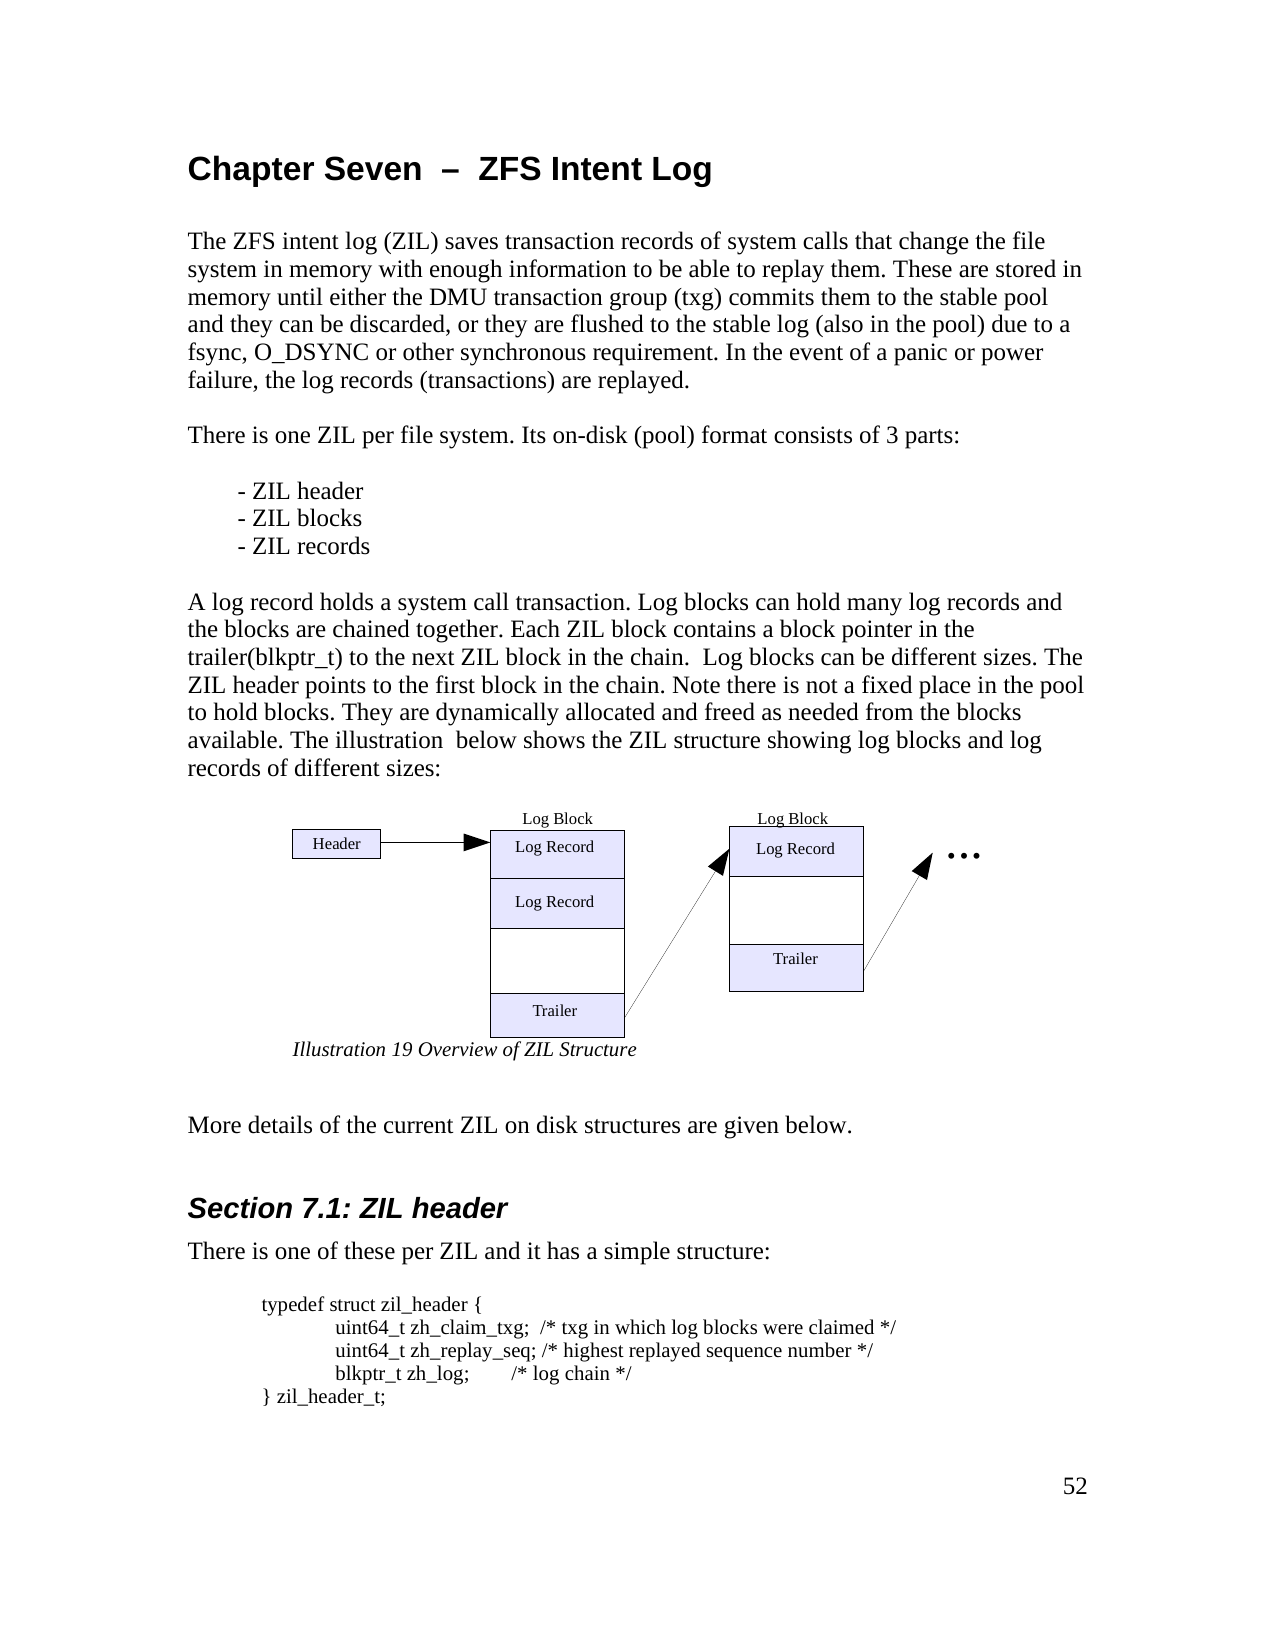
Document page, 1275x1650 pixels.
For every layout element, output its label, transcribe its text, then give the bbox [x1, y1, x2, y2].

text uint64_t zh_claim_txg; /* txg in which log blocks were claimed */ [187, 1316, 1087, 1338]
text blkptr_t zh_log; /* log chain */ [187, 1362, 1087, 1384]
text - ZIL records [187, 532, 1087, 560]
text The ZFS intent log (ZIL) saves transaction records of system calls that change the file system in memory with enough information to be able to replay them. These are stored in memory until either the DMU transaction group (txg) commits them to the stable pool and they can be discarded, or they are flushed to the stable log (also in the pool) due to a fsync, O_DSYNC or other synchronous requirement. In the event of a panic or power failure, the log records (transactions) are replayed. [187, 227, 1087, 394]
text - ZIL header [187, 477, 1087, 504]
text More details of the current ZIL on disk structures are given below. [187, 1111, 1087, 1139]
subtitle Chapter Seven – ZFS Intent Log [187, 150, 1087, 187]
text A log record holds a system call transaction. Log blocks can hold many log records and the blocks are chained together. Each ZIL block contains a block pointer in the trailer(blkptr_t) to the next ZIL block in the chain. Log blocks can be different sizes. The ZIL header points to the first block in the chain. Note there is not a fixed place in the pool to hold blocks. They are dynamically allocated and freed as needed from the blocks available. The illustration below shows the ZIL structure showing log blocks and log records of different sizes: [187, 588, 1087, 782]
text There is one ZIL per file system. Its on-disk (pool) format consists of 3 parts: [187, 421, 1087, 449]
text Illustration 19 Overview of ZIL Structure [292, 809, 983, 1061]
text } zil_header_t; [187, 1384, 1087, 1408]
text There is one of these per ZIL and it has a simple structure: [187, 1237, 1087, 1265]
subtitle Section 7.1: ZIL header [187, 1192, 1087, 1224]
text typedef struct zil_header { [187, 1292, 1087, 1316]
text - ZIL blocks [187, 504, 1087, 532]
text uint64_t zh_replay_seq; /* highest replayed sequence number */ [187, 1338, 1087, 1362]
